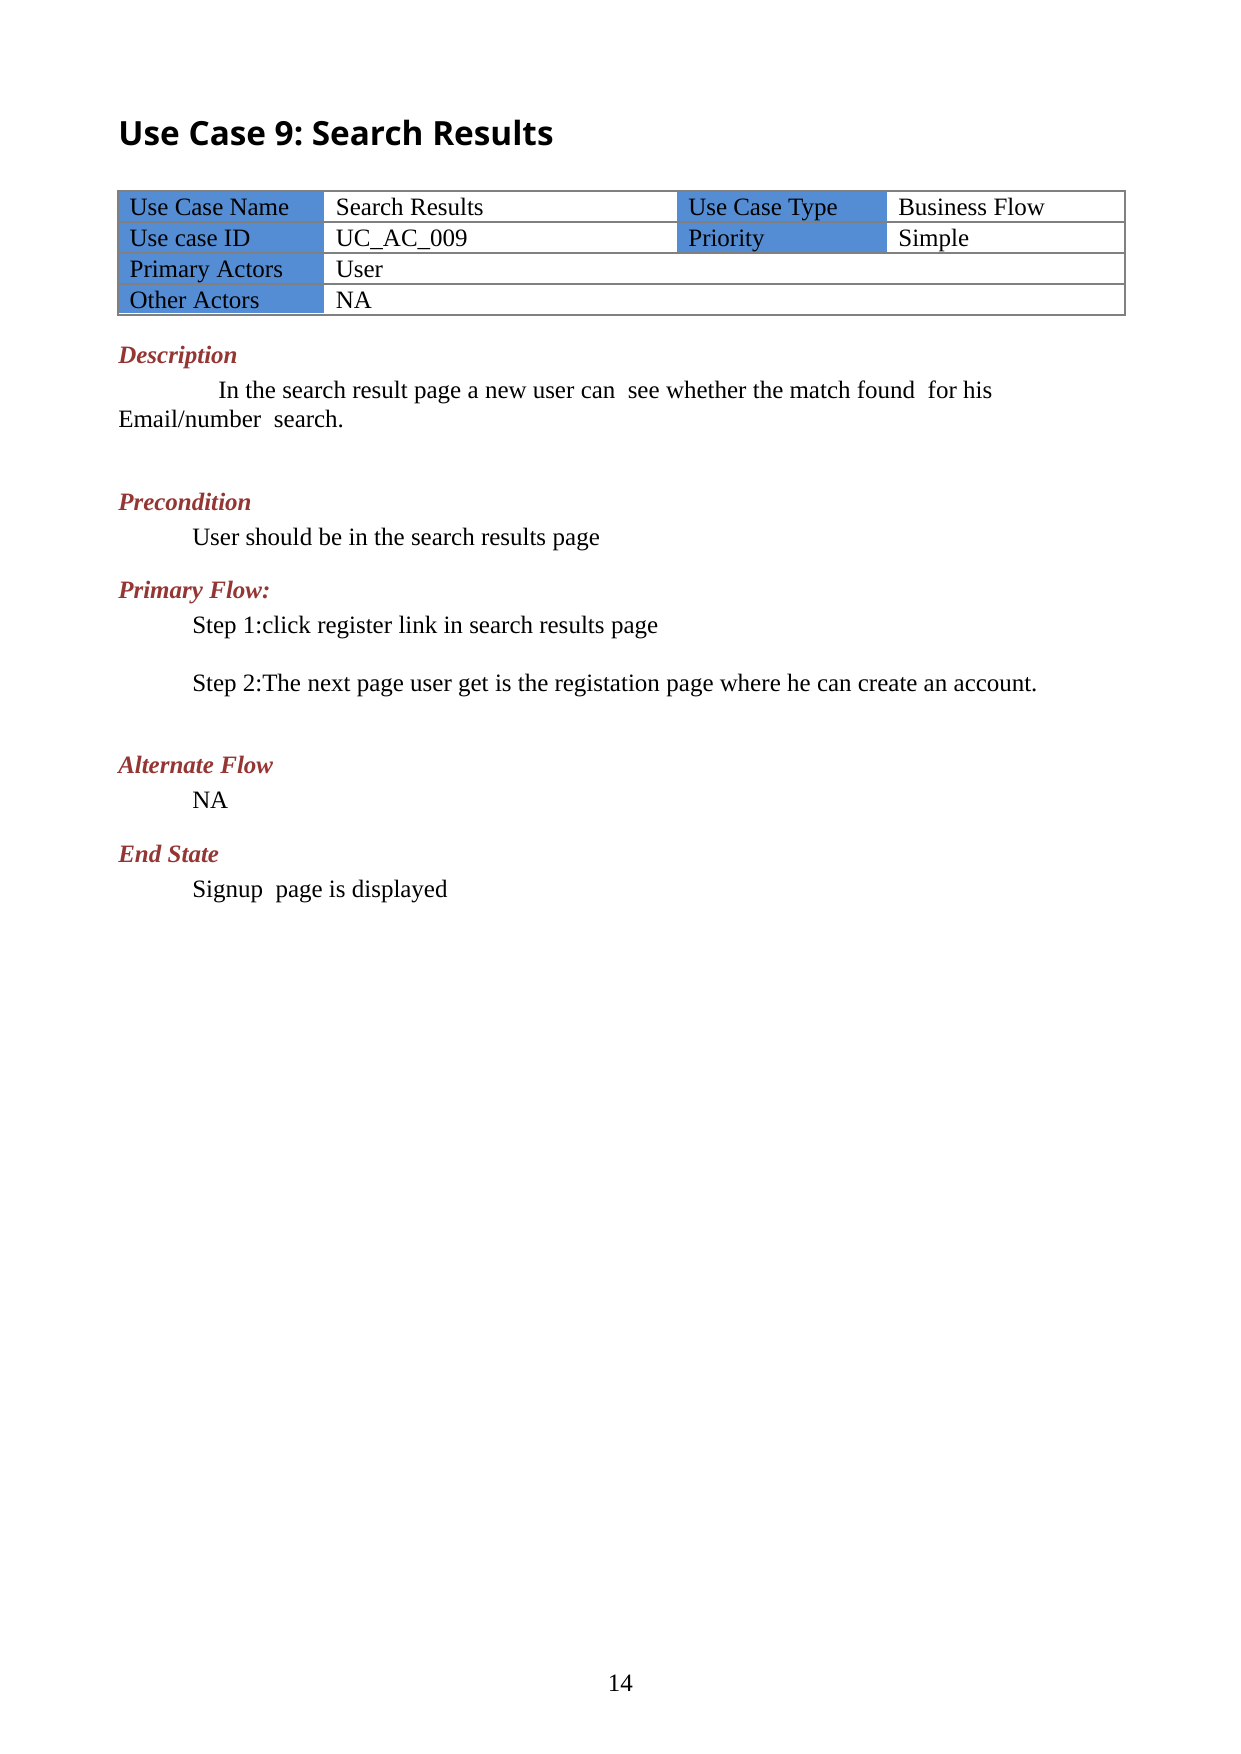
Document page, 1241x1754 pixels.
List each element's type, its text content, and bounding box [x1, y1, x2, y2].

text Step 1:click register link in search results page [118, 611, 1122, 639]
table_cell UC_AC_009 [324, 223, 677, 252]
text In the search result page a new user can see whether the match found for his Email/number search. [118, 376, 1122, 433]
subtitle Alternate Flow [118, 751, 1122, 779]
text Step 2:The next page user get is the registation page where he can create an account. [118, 668, 1122, 697]
subtitle Precondition [118, 487, 1122, 516]
text NA [118, 786, 1122, 814]
subtitle End State [118, 839, 1122, 868]
table_cell Simple [887, 223, 1124, 252]
table_header Search Results [324, 192, 677, 221]
table_header Use Case Type [677, 192, 887, 221]
text Signup page is displayed [118, 874, 1122, 903]
table_header Use Case Name [119, 192, 324, 221]
table_cell User [324, 254, 1124, 283]
table_cell Priority [677, 223, 887, 252]
table_header Business Flow [887, 192, 1124, 221]
subtitle Description [118, 341, 1122, 369]
table_cell Other Actors [119, 285, 324, 313]
subtitle Use Case 9: Search Results [118, 110, 1122, 156]
table_cell NA [324, 285, 1124, 313]
text User should be in the search results page [118, 522, 1122, 551]
table_cell Use case ID [119, 223, 324, 252]
table_cell Primary Actors [119, 254, 324, 283]
subtitle Primary Flow: [118, 576, 1122, 604]
